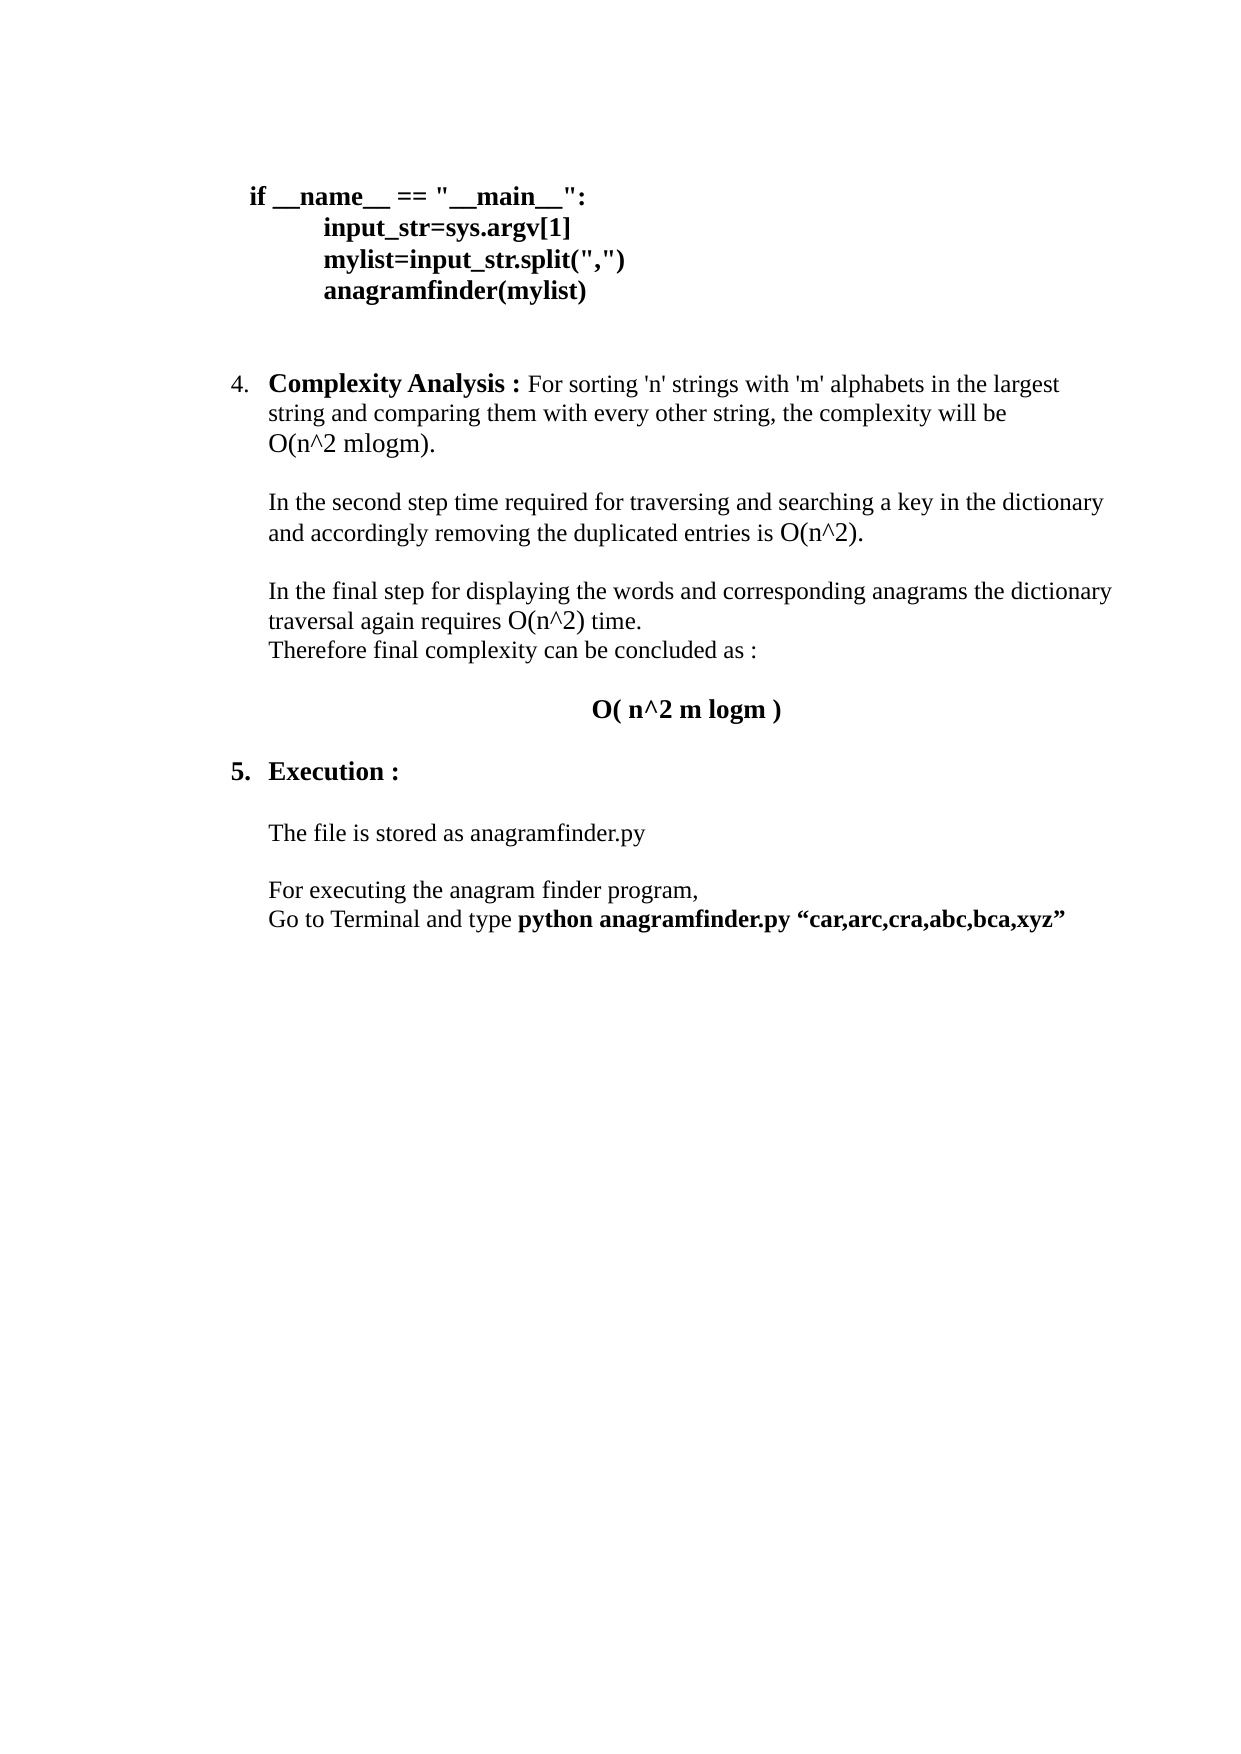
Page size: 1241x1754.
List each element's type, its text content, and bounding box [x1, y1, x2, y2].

list Execution : [231, 755, 1122, 787]
list O( n^2 m logm ) [493, 693, 1122, 724]
text anagramfinder(mylist) [249, 274, 1122, 305]
list The file is stored as anagramfinder.py For executing the anagram finder program, Go to Terminal and type python anagramfinder.py “car,arc,cra,abc,bca,xyz” [231, 818, 1122, 961]
list In the final step for displaying the words and corresponding anagrams the dictionary traversal again requires O(n^2) time. Therefore final complexity can be concluded as : [231, 576, 1122, 693]
text mylist=input_str.split(",") [249, 243, 1122, 274]
text input_str=sys.argv[1] [249, 212, 1122, 243]
text if __name__ == "__main__": [249, 180, 1122, 212]
list O(n^2 mlogm). In the second step time required for traversing and searching a key in the dictionary and accordingly removing the duplicated entries is O(n^2). [231, 427, 1122, 547]
list Complexity Analysis : For sorting 'n' strings with 'm' alphabets in the largest string and comparing them with every other string, the complexity will be [231, 367, 1122, 427]
